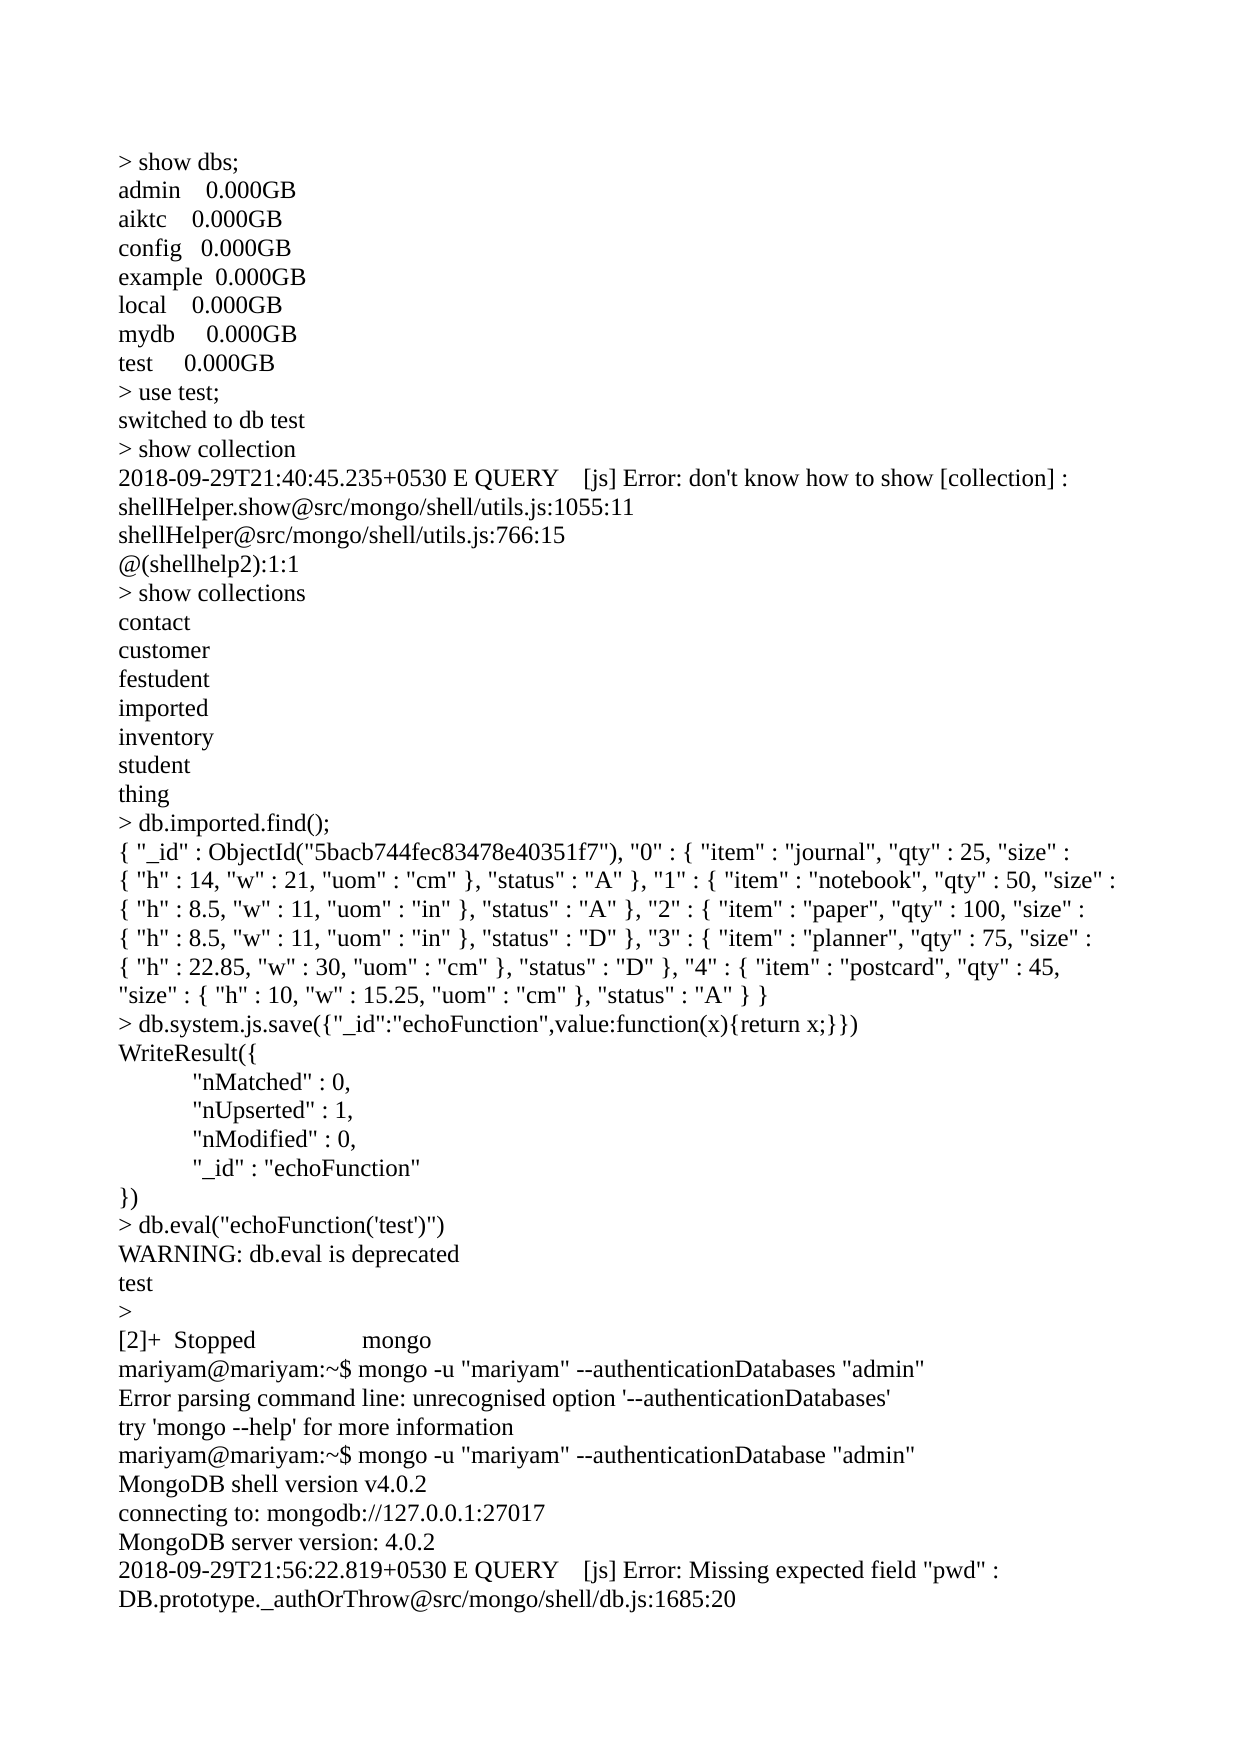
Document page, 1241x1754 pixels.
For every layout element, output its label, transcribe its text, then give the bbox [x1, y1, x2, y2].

text > show collection [118, 434, 1122, 463]
text Error parsing command line: unrecognised option '--authenticationDatabases' [118, 1383, 1122, 1412]
text > use test; [118, 377, 1122, 406]
text config 0.000GB [118, 233, 1122, 262]
text festudent [118, 664, 1122, 693]
text test [118, 1268, 1122, 1297]
text admin 0.000GB [118, 176, 1122, 204]
text student [118, 751, 1122, 779]
text "nUpserted" : 1, [118, 1096, 1122, 1124]
text shellHelper@src/mongo/shell/utils.js:766:15 [118, 521, 1122, 549]
text customer [118, 636, 1122, 664]
text > db.eval("echoFunction('test')") [118, 1211, 1122, 1239]
text > show dbs; [118, 147, 1122, 176]
text [2]+ Stopped mongo [118, 1326, 1122, 1354]
text WriteResult({ [118, 1038, 1122, 1067]
text "nModified" : 0, [118, 1124, 1122, 1153]
text MongoDB shell version v4.0.2 [118, 1469, 1122, 1498]
text example 0.000GB [118, 262, 1122, 291]
text aiktc 0.000GB [118, 204, 1122, 233]
text mariyam@mariyam:~$ mongo -u "mariyam" --authenticationDatabases "admin" [118, 1354, 1122, 1383]
text test 0.000GB [118, 348, 1122, 377]
text MongoDB server version: 4.0.2 [118, 1527, 1122, 1556]
text { "_id" : ObjectId("5bacb744fec83478e40351f7"), "0" : { "item" : "journal", "qty" : 25, "size" : { "h" : 14, "w" : 21, "uom" : "cm" }, "status" : "A" }, "1" : { "item" : "notebook", "qty" : 50, "size" : { "h" : 8.5, "w" : 11, "uom" : "in" }, "status" : "A" }, "2" : { "item" : "paper", "qty" : 100, "size" : { "h" : 8.5, "w" : 11, "uom" : "in" }, "status" : "D" }, "3" : { "item" : "planner", "qty" : 75, "size" : { "h" : 22.85, "w" : 30, "uom" : "cm" }, "status" : "D" }, "4" : { "item" : "postcard", "qty" : 45, "size" : { "h" : 10, "w" : 15.25, "uom" : "cm" }, "status" : "A" } } [118, 837, 1122, 1009]
text "nMatched" : 0, [118, 1067, 1122, 1096]
text DB.prototype._authOrThrow@src/mongo/shell/db.js:1685:20 [118, 1584, 1122, 1613]
text mydb 0.000GB [118, 319, 1122, 348]
text WARNING: db.eval is deprecated [118, 1239, 1122, 1268]
text imported [118, 693, 1122, 722]
text }) [118, 1182, 1122, 1211]
text switched to db test [118, 406, 1122, 434]
text > db.system.js.save({"_id":"echoFunction",value:function(x){return x;}}) [118, 1009, 1122, 1038]
text > db.imported.find(); [118, 808, 1122, 837]
text "_id" : "echoFunction" [118, 1153, 1122, 1182]
text mariyam@mariyam:~$ mongo -u "mariyam" --authenticationDatabase "admin" [118, 1441, 1122, 1469]
text contact [118, 607, 1122, 636]
text thing [118, 779, 1122, 808]
text connecting to: mongodb://127.0.0.1:27017 [118, 1498, 1122, 1527]
text inventory [118, 722, 1122, 751]
text > [118, 1297, 1122, 1326]
text @(shellhelp2):1:1 [118, 549, 1122, 578]
text shellHelper.show@src/mongo/shell/utils.js:1055:11 [118, 492, 1122, 521]
text > show collections [118, 578, 1122, 607]
text try 'mongo --help' for more information [118, 1412, 1122, 1441]
text local 0.000GB [118, 291, 1122, 319]
text 2018-09-29T21:40:45.235+0530 E QUERY [js] Error: don't know how to show [collection] : [118, 463, 1122, 492]
text 2018-09-29T21:56:22.819+0530 E QUERY [js] Error: Missing expected field "pwd" : [118, 1556, 1122, 1584]
